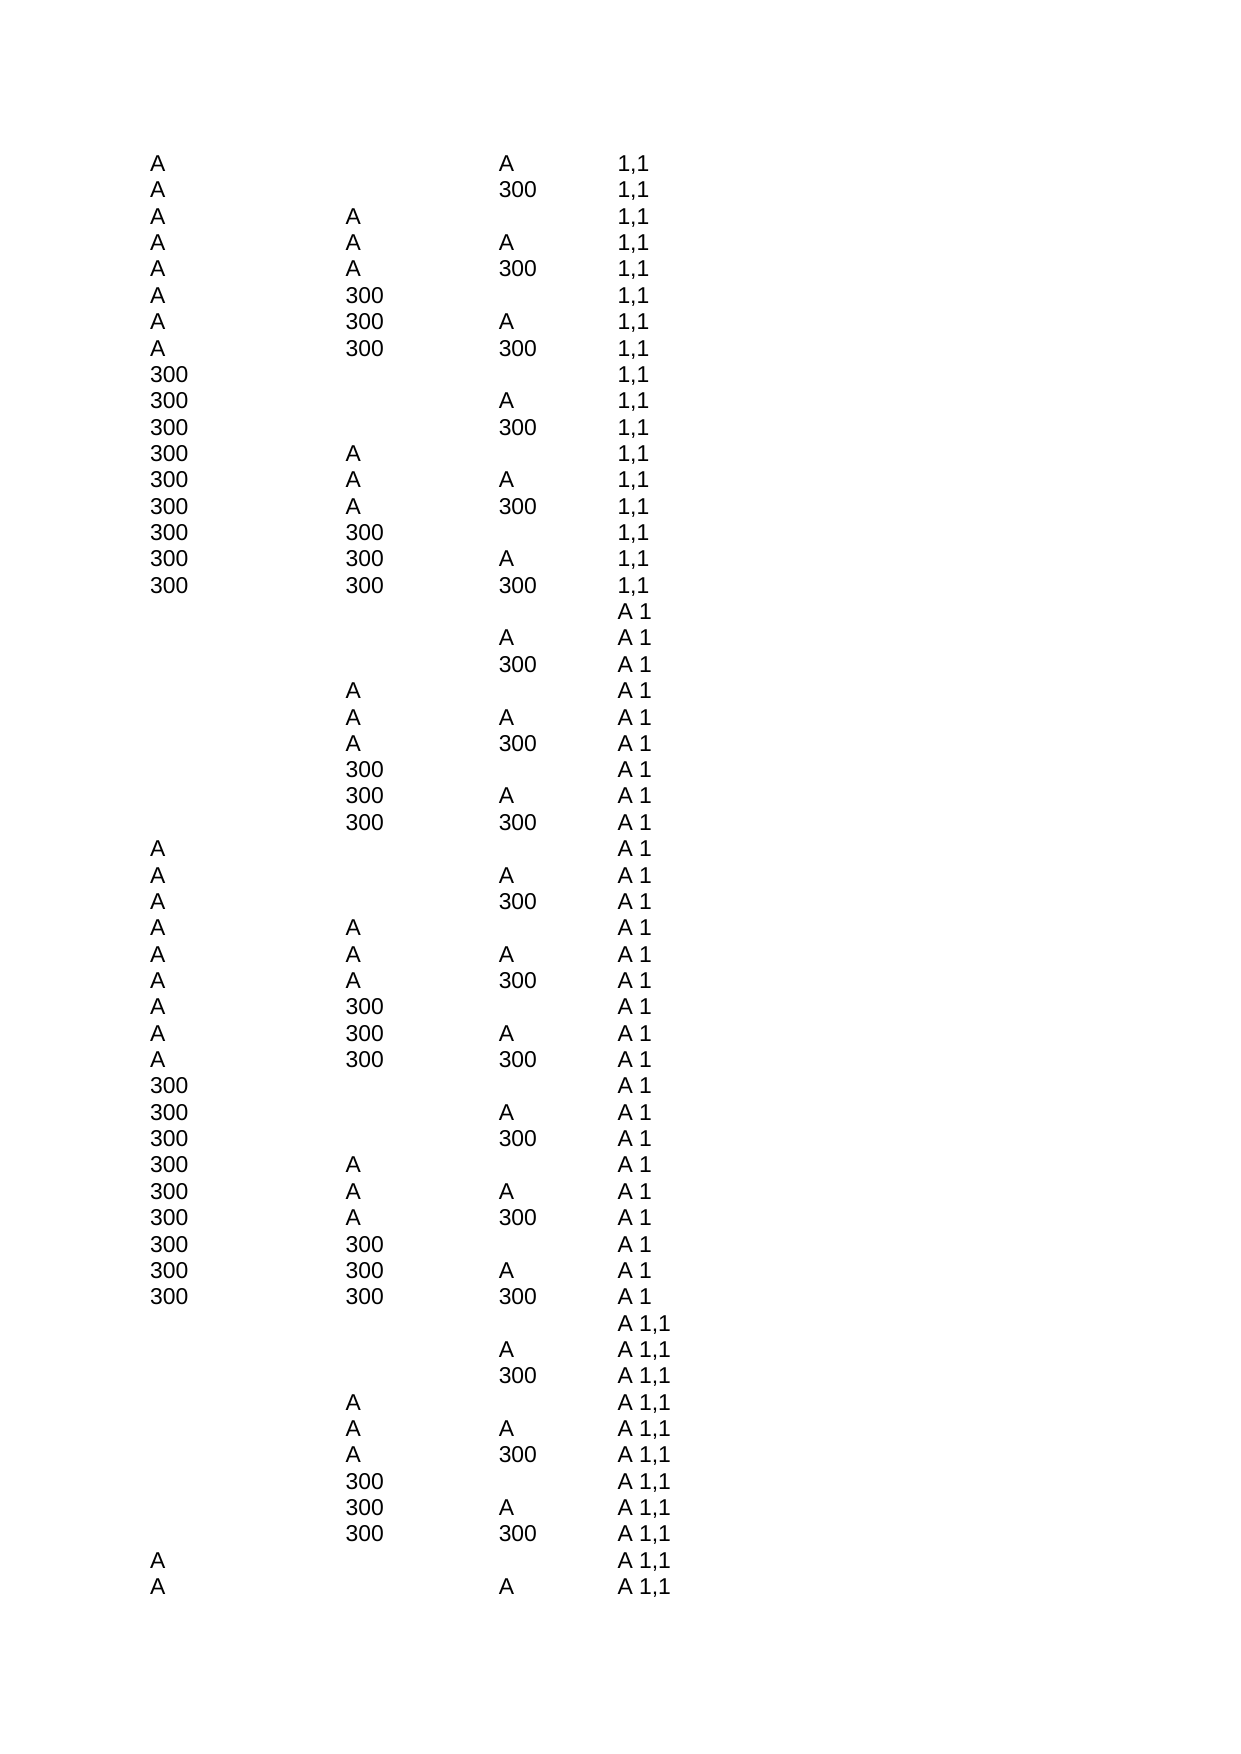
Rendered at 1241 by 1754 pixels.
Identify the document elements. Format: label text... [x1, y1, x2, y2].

table_cell 300 [345, 809, 498, 835]
table_cell A 1,1 [617, 1468, 1083, 1494]
table_cell [150, 651, 345, 677]
table_cell A 1 [617, 888, 1083, 914]
table_cell [499, 203, 617, 229]
table_cell 300 [150, 1283, 345, 1309]
table_cell [150, 1415, 345, 1441]
table_cell [345, 835, 498, 862]
table_cell [499, 282, 617, 308]
table_cell 300 [345, 783, 498, 809]
table_cell 300 [150, 519, 345, 545]
table_cell A [150, 1046, 345, 1072]
table_cell 1,1 [617, 387, 1083, 413]
table_cell A 1 [617, 756, 1083, 782]
table_cell 1,1 [617, 545, 1083, 572]
table_cell A 1 [617, 809, 1083, 835]
table_cell 300 [150, 440, 345, 466]
table_cell A 1 [617, 730, 1083, 756]
table_cell A 1,1 [617, 1415, 1083, 1441]
table_cell 300 [150, 1204, 345, 1231]
table_cell 300 [345, 993, 498, 1020]
table_cell 300 [345, 1046, 498, 1072]
table_cell 300 [499, 809, 617, 835]
table_cell A 1 [617, 598, 1083, 624]
table_cell 300 [345, 1257, 498, 1283]
table_cell A 1,1 [617, 1520, 1083, 1547]
table_cell [499, 598, 617, 624]
table_cell A [345, 1389, 498, 1415]
table_cell [345, 1310, 498, 1336]
table_cell [345, 387, 498, 413]
table_cell [345, 1073, 498, 1099]
table_cell [150, 1520, 345, 1547]
table_cell 300 [499, 1362, 617, 1389]
table_cell [499, 1468, 617, 1494]
table_cell A [499, 1336, 617, 1362]
table_cell [345, 361, 498, 387]
table_cell A 1,1 [617, 1389, 1083, 1415]
table_cell 300 [150, 1257, 345, 1283]
table_cell A [345, 730, 498, 756]
table_cell 1,1 [617, 519, 1083, 545]
table_cell [150, 1468, 345, 1494]
table_cell A [499, 1020, 617, 1046]
table_cell A 1,1 [617, 1547, 1083, 1573]
table_cell 300 [499, 967, 617, 993]
table_cell A [499, 229, 617, 255]
table_cell 300 [150, 1073, 345, 1099]
table_cell A [150, 888, 345, 914]
table_cell A [345, 914, 498, 941]
table_cell 300 [345, 282, 498, 308]
table_cell [345, 888, 498, 914]
table_cell [345, 1573, 498, 1599]
table_cell 300 [499, 255, 617, 282]
table_cell 300 [499, 1046, 617, 1072]
table_cell 1,1 [617, 255, 1083, 282]
table_cell [150, 598, 345, 624]
table_cell [345, 150, 498, 176]
table_cell 300 [499, 1441, 617, 1468]
table_cell A [150, 914, 345, 941]
table_cell A 1 [617, 704, 1083, 730]
table_cell A 1,1 [617, 1336, 1083, 1362]
table_cell 300 [499, 1520, 617, 1547]
table_cell 300 [150, 1151, 345, 1178]
table_cell 300 [345, 572, 498, 598]
table_cell [345, 176, 498, 203]
table_cell A [499, 1494, 617, 1520]
table_cell 1,1 [617, 203, 1083, 229]
table_cell A [150, 335, 345, 361]
table_cell 300 [150, 572, 345, 598]
table_cell [345, 1336, 498, 1362]
table_cell A [150, 150, 345, 176]
table_cell A 1 [617, 914, 1083, 941]
table_cell 300 [345, 1520, 498, 1547]
table_cell 300 [345, 1283, 498, 1309]
table_cell [499, 914, 617, 941]
table_cell [499, 361, 617, 387]
table_cell [150, 1336, 345, 1362]
table_cell A 1 [617, 1204, 1083, 1231]
table_cell A 1 [617, 1178, 1083, 1204]
table_cell 300 [345, 335, 498, 361]
table_cell 300 [345, 545, 498, 572]
table_cell 300 [150, 1125, 345, 1151]
table_cell 300 [150, 1178, 345, 1204]
table_cell [150, 1362, 345, 1389]
table_cell A [150, 1020, 345, 1046]
table_cell 300 [150, 466, 345, 493]
table_cell A [499, 1257, 617, 1283]
table_cell 300 [499, 730, 617, 756]
table_cell A [499, 308, 617, 334]
table_cell A 1 [617, 835, 1083, 862]
table_cell 1,1 [617, 572, 1083, 598]
table_cell [150, 783, 345, 809]
table_cell [345, 598, 498, 624]
table_cell 1,1 [617, 493, 1083, 519]
table_cell 300 [345, 1231, 498, 1257]
table_cell [499, 756, 617, 782]
table_cell [150, 1441, 345, 1468]
table_cell [150, 1389, 345, 1415]
table_cell [345, 651, 498, 677]
table_cell A 1 [617, 993, 1083, 1020]
table_cell [499, 1151, 617, 1178]
table_cell 300 [345, 519, 498, 545]
table_cell 1,1 [617, 282, 1083, 308]
table_cell A [499, 704, 617, 730]
table_cell [345, 624, 498, 651]
table_cell [150, 677, 345, 703]
table_cell A [150, 1573, 345, 1599]
table_cell [345, 1362, 498, 1389]
table_cell A 1 [617, 1283, 1083, 1309]
table_cell 300 [499, 651, 617, 677]
table_cell A 1 [617, 862, 1083, 888]
table_cell 1,1 [617, 414, 1083, 440]
table_cell A [499, 1415, 617, 1441]
table_cell 1,1 [617, 440, 1083, 466]
table_cell 300 [345, 1494, 498, 1520]
table_cell 300 [150, 387, 345, 413]
table_cell A 1 [617, 1257, 1083, 1283]
table_cell A 1 [617, 1073, 1083, 1099]
table_cell A [345, 255, 498, 282]
table_cell A [499, 1099, 617, 1125]
table_cell [150, 756, 345, 782]
table_cell [345, 414, 498, 440]
table_cell 300 [499, 888, 617, 914]
table_cell 300 [150, 414, 345, 440]
table_cell A [345, 493, 498, 519]
table_cell 1,1 [617, 176, 1083, 203]
table_cell [499, 1231, 617, 1257]
table_cell A [499, 387, 617, 413]
table_cell A [345, 967, 498, 993]
table_cell 1,1 [617, 150, 1083, 176]
table_cell A [150, 176, 345, 203]
table_cell A 1,1 [617, 1362, 1083, 1389]
table_cell 300 [345, 1020, 498, 1046]
table_cell A 1 [617, 1020, 1083, 1046]
table_cell 300 [345, 1468, 498, 1494]
table_cell A [150, 282, 345, 308]
table_cell A [150, 308, 345, 334]
table_cell [150, 809, 345, 835]
table_cell 300 [150, 361, 345, 387]
table_cell A [150, 941, 345, 967]
table_cell A [150, 993, 345, 1020]
table_cell 1,1 [617, 335, 1083, 361]
table_cell A [150, 862, 345, 888]
table_cell A [499, 783, 617, 809]
table_cell 300 [345, 308, 498, 334]
table_cell A 1,1 [617, 1441, 1083, 1468]
table_cell A [345, 1151, 498, 1178]
table_cell A [499, 941, 617, 967]
table_cell A [150, 203, 345, 229]
table_cell 1,1 [617, 229, 1083, 255]
table_cell 300 [150, 1099, 345, 1125]
table_cell A 1,1 [617, 1573, 1083, 1599]
table_cell [345, 862, 498, 888]
table_cell A [345, 229, 498, 255]
table_cell A 1 [617, 651, 1083, 677]
table_cell [499, 519, 617, 545]
table_cell A 1,1 [617, 1310, 1083, 1336]
table_cell A 1 [617, 1125, 1083, 1151]
table_cell [150, 730, 345, 756]
table_cell 1,1 [617, 361, 1083, 387]
table_cell A 1 [617, 783, 1083, 809]
table_cell 1,1 [617, 466, 1083, 493]
table_cell A 1 [617, 624, 1083, 651]
table_cell A [499, 624, 617, 651]
table_cell A [345, 1178, 498, 1204]
table_cell A 1 [617, 1231, 1083, 1257]
table_cell A [345, 1415, 498, 1441]
table_cell A [150, 835, 345, 862]
table_cell [345, 1547, 498, 1573]
table_cell A [345, 1441, 498, 1468]
table_cell 300 [499, 1283, 617, 1309]
table_cell 300 [499, 493, 617, 519]
table_cell A 1 [617, 1151, 1083, 1178]
table_cell A 1 [617, 967, 1083, 993]
table_cell A 1 [617, 1099, 1083, 1125]
table_cell [345, 1125, 498, 1151]
table_cell A [345, 1204, 498, 1231]
table_cell [150, 624, 345, 651]
table_cell 300 [499, 572, 617, 598]
table_cell [499, 1310, 617, 1336]
table_cell A [150, 1547, 345, 1573]
table_cell [499, 835, 617, 862]
table_cell 300 [150, 493, 345, 519]
table_cell A [499, 545, 617, 572]
table_cell A [345, 941, 498, 967]
table_cell A [499, 150, 617, 176]
table_cell [499, 993, 617, 1020]
table_cell A [345, 440, 498, 466]
table_cell 300 [499, 176, 617, 203]
table_cell A 1,1 [617, 1494, 1083, 1520]
table_cell [499, 440, 617, 466]
table_cell A [345, 466, 498, 493]
table_cell 300 [150, 545, 345, 572]
table_cell 300 [499, 414, 617, 440]
table_cell A [499, 466, 617, 493]
table_cell A [499, 1178, 617, 1204]
table_cell [499, 1547, 617, 1573]
table_cell A 1 [617, 1046, 1083, 1072]
table_cell A [345, 203, 498, 229]
table_cell [499, 677, 617, 703]
table_cell 1,1 [617, 308, 1083, 334]
table_cell A 1 [617, 677, 1083, 703]
table_cell [345, 1099, 498, 1125]
table_cell A [150, 255, 345, 282]
table_cell A 1 [617, 941, 1083, 967]
table_cell A [499, 862, 617, 888]
table_cell A [499, 1573, 617, 1599]
table_cell A [150, 967, 345, 993]
table_cell [499, 1073, 617, 1099]
table_cell [499, 1389, 617, 1415]
table_cell A [345, 677, 498, 703]
table_cell A [150, 229, 345, 255]
table_cell 300 [499, 1204, 617, 1231]
table_cell [150, 704, 345, 730]
table_cell 300 [345, 756, 498, 782]
table_cell A [345, 704, 498, 730]
table_cell 300 [150, 1231, 345, 1257]
table_cell [150, 1494, 345, 1520]
table_cell 300 [499, 1125, 617, 1151]
table_cell 300 [499, 335, 617, 361]
table_cell [150, 1310, 345, 1336]
